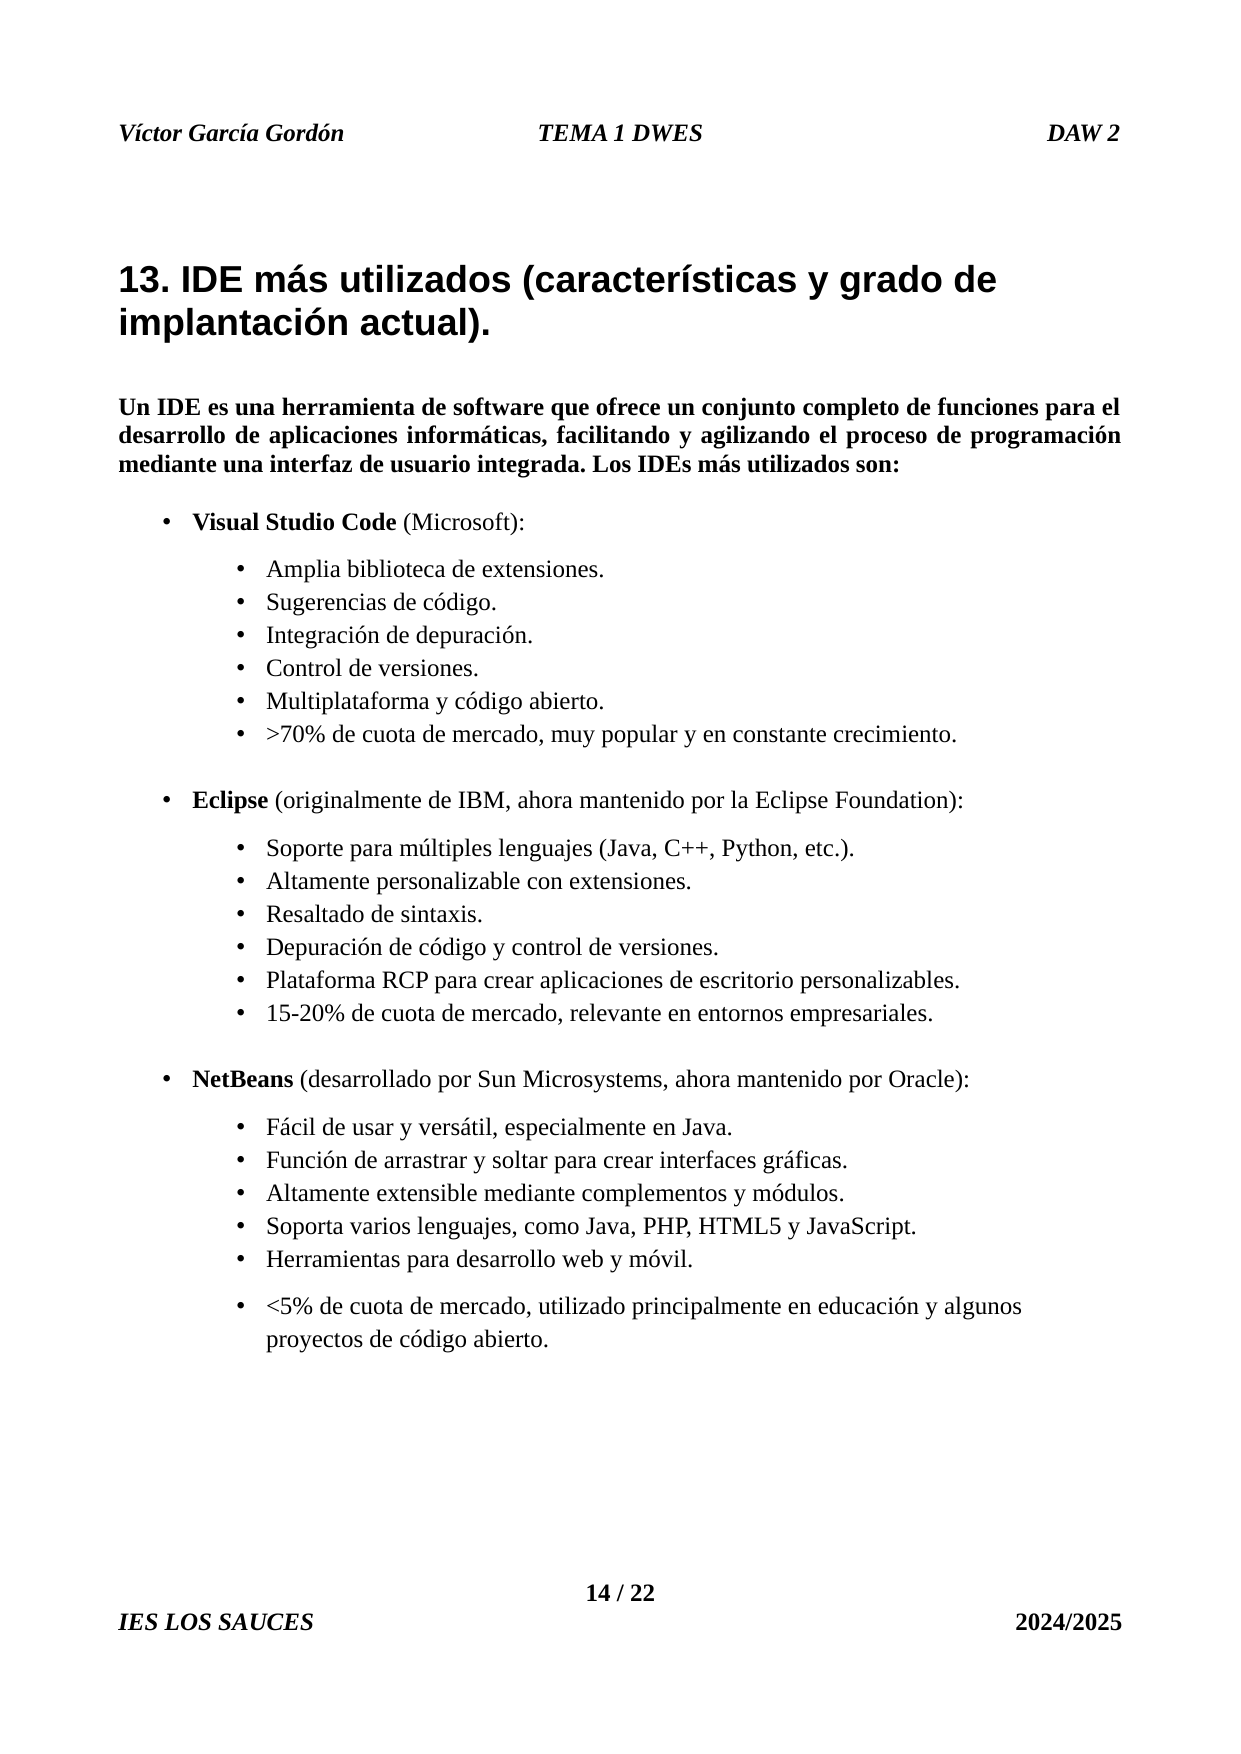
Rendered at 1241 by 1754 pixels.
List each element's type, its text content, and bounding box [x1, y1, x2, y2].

list Sugerencias de código. [236, 587, 1122, 616]
list >70% de cuota de mercado, muy popular y en constante crecimiento. [236, 719, 1122, 748]
list NetBeans (desarrollado por Sun Microsystems, ahora mantenido por Oracle): [162, 1064, 1122, 1093]
list 15-20% de cuota de mercado, relevante en entornos empresariales. [236, 998, 1122, 1027]
text Un IDE es una herramienta de software que ofrece un conjunto completo de funciones para el desarrollo de aplicaciones informáticas, facilitando y agilizando el proceso de programación mediante una interfaz de usuario integrada. Los IDEs más utilizados son: [118, 392, 1122, 478]
list Resaltado de sintaxis. [236, 899, 1122, 928]
list <5% de cuota de mercado, utilizado principalmente en educación y algunos proyectos de código abierto. [236, 1291, 1122, 1353]
list Fácil de usar y versátil, especialmente en Java. [236, 1112, 1122, 1141]
list Soporta varios lenguajes, como Java, PHP, HTML5 y JavaScript. [236, 1211, 1122, 1239]
list Depuración de código y control de versiones. [236, 932, 1122, 961]
list Multiplataforma y código abierto. [236, 686, 1122, 715]
list Altamente extensible mediante complementos y módulos. [236, 1178, 1122, 1207]
list Herramientas para desarrollo web y móvil. [236, 1244, 1122, 1273]
subtitle 13. IDE más utilizados (características y grado de implantación actual). [118, 257, 1122, 343]
list Función de arrastrar y soltar para crear interfaces gráficas. [236, 1145, 1122, 1173]
list Control de versiones. [236, 653, 1122, 682]
list Eclipse (originalmente de IBM, ahora mantenido por la Eclipse Foundation): [162, 785, 1122, 814]
list Soporte para múltiples lenguajes (Java, C++, Python, etc.). [236, 833, 1122, 862]
list Plataforma RCP para crear aplicaciones de escritorio personalizables. [236, 965, 1122, 994]
list Altamente personalizable con extensiones. [236, 866, 1122, 895]
list Amplia biblioteca de extensiones. [236, 554, 1122, 583]
list Integración de depuración. [236, 620, 1122, 649]
list Visual Studio Code (Microsoft): [162, 507, 1122, 535]
